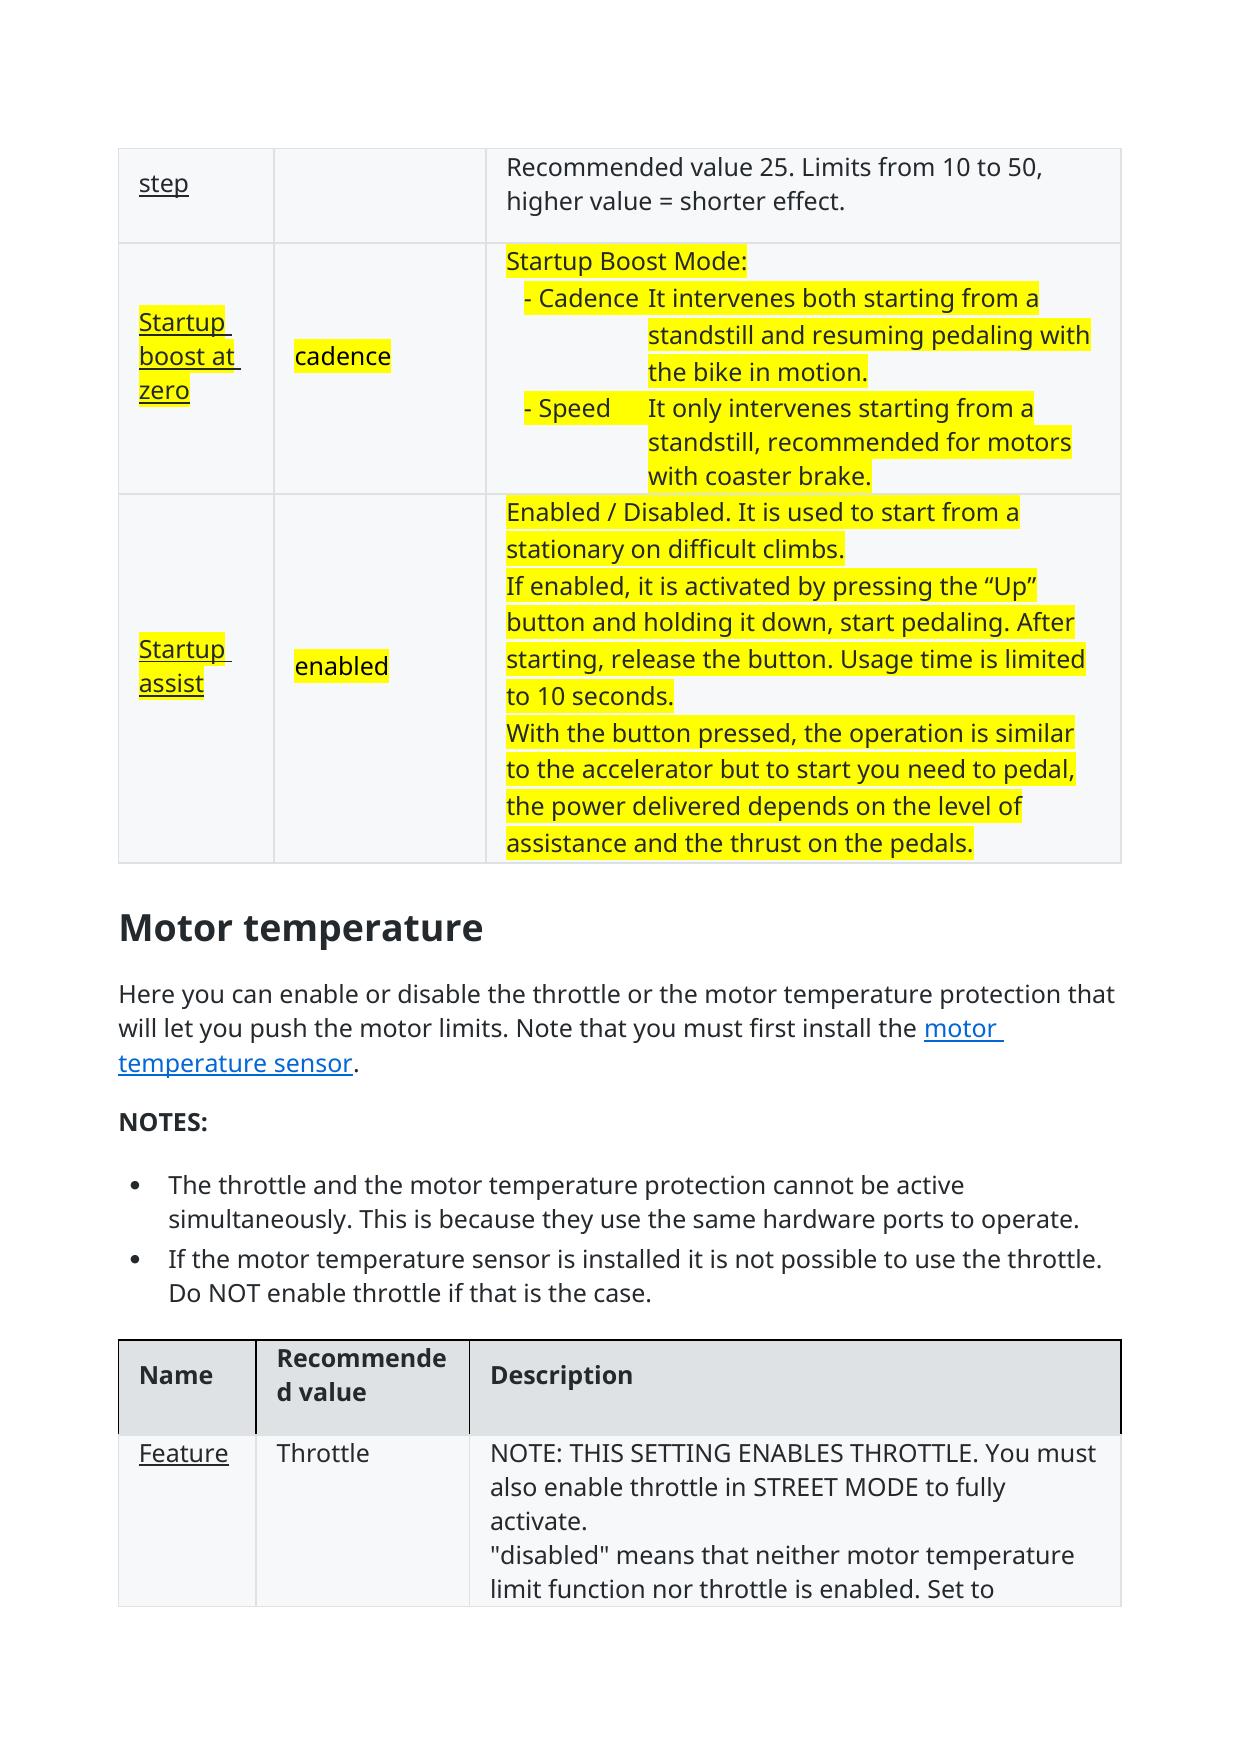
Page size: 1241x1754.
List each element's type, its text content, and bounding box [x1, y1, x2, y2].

table_header Description [470, 1341, 1120, 1434]
table_cell Recommended value 25. Limits from 10 to 50, higher value = shorter effect. [487, 149, 1120, 242]
table_cell Throttle [257, 1436, 469, 1606]
text Motor temperature [118, 901, 1122, 952]
table_cell enabled [275, 495, 485, 862]
list The throttle and the motor temperature protection cannot be active simultaneously. This is because they use the same hardware ports to operate. [131, 1167, 1122, 1236]
table_cell step [119, 149, 273, 242]
table_cell Startup assist [119, 495, 273, 862]
table_cell Startup boost at zero [119, 244, 273, 493]
table_header Name [119, 1341, 255, 1434]
table_cell cadence [275, 244, 485, 493]
table_cell Enabled / Disabled. It is used to start from a stationary on difficult climbs. If enabled, it is activated by pressing the “Up” button and holding it down, start pedaling. After starting, release the button. Usage time is limited to 10 seconds. With the button pressed, the operation is similar to the accelerator but to start you need to pedal, the power delivered depends on the level of assistance and the thrust on the pedals. [487, 495, 1120, 862]
table_header Recommended value [257, 1341, 469, 1434]
table_cell Feature [119, 1436, 255, 1606]
table_cell [275, 149, 485, 242]
text NOTES: [118, 1104, 1122, 1138]
text Here you can enable or disable the throttle or the motor temperature protection that will let you push the motor limits. Note that you must first install the motor temperature sensor. [118, 977, 1122, 1079]
table_cell NOTE: THIS SETTING ENABLES THROTTLE. You must also enable throttle in STREET MODE to fully activate. "disabled" means that neither motor temperature limit function nor throttle is enabled. Set to [470, 1436, 1120, 1606]
list If the motor temperature sensor is installed it is not possible to use the throttle. Do NOT enable throttle if that is the case. [131, 1242, 1122, 1310]
table_cell Startup Boost Mode: - Cadence It intervenes both starting from a standstill and resuming pedaling with the bike in motion. - Speed It only intervenes starting from a standstill, recommended for motors with coaster brake. [487, 244, 1120, 493]
